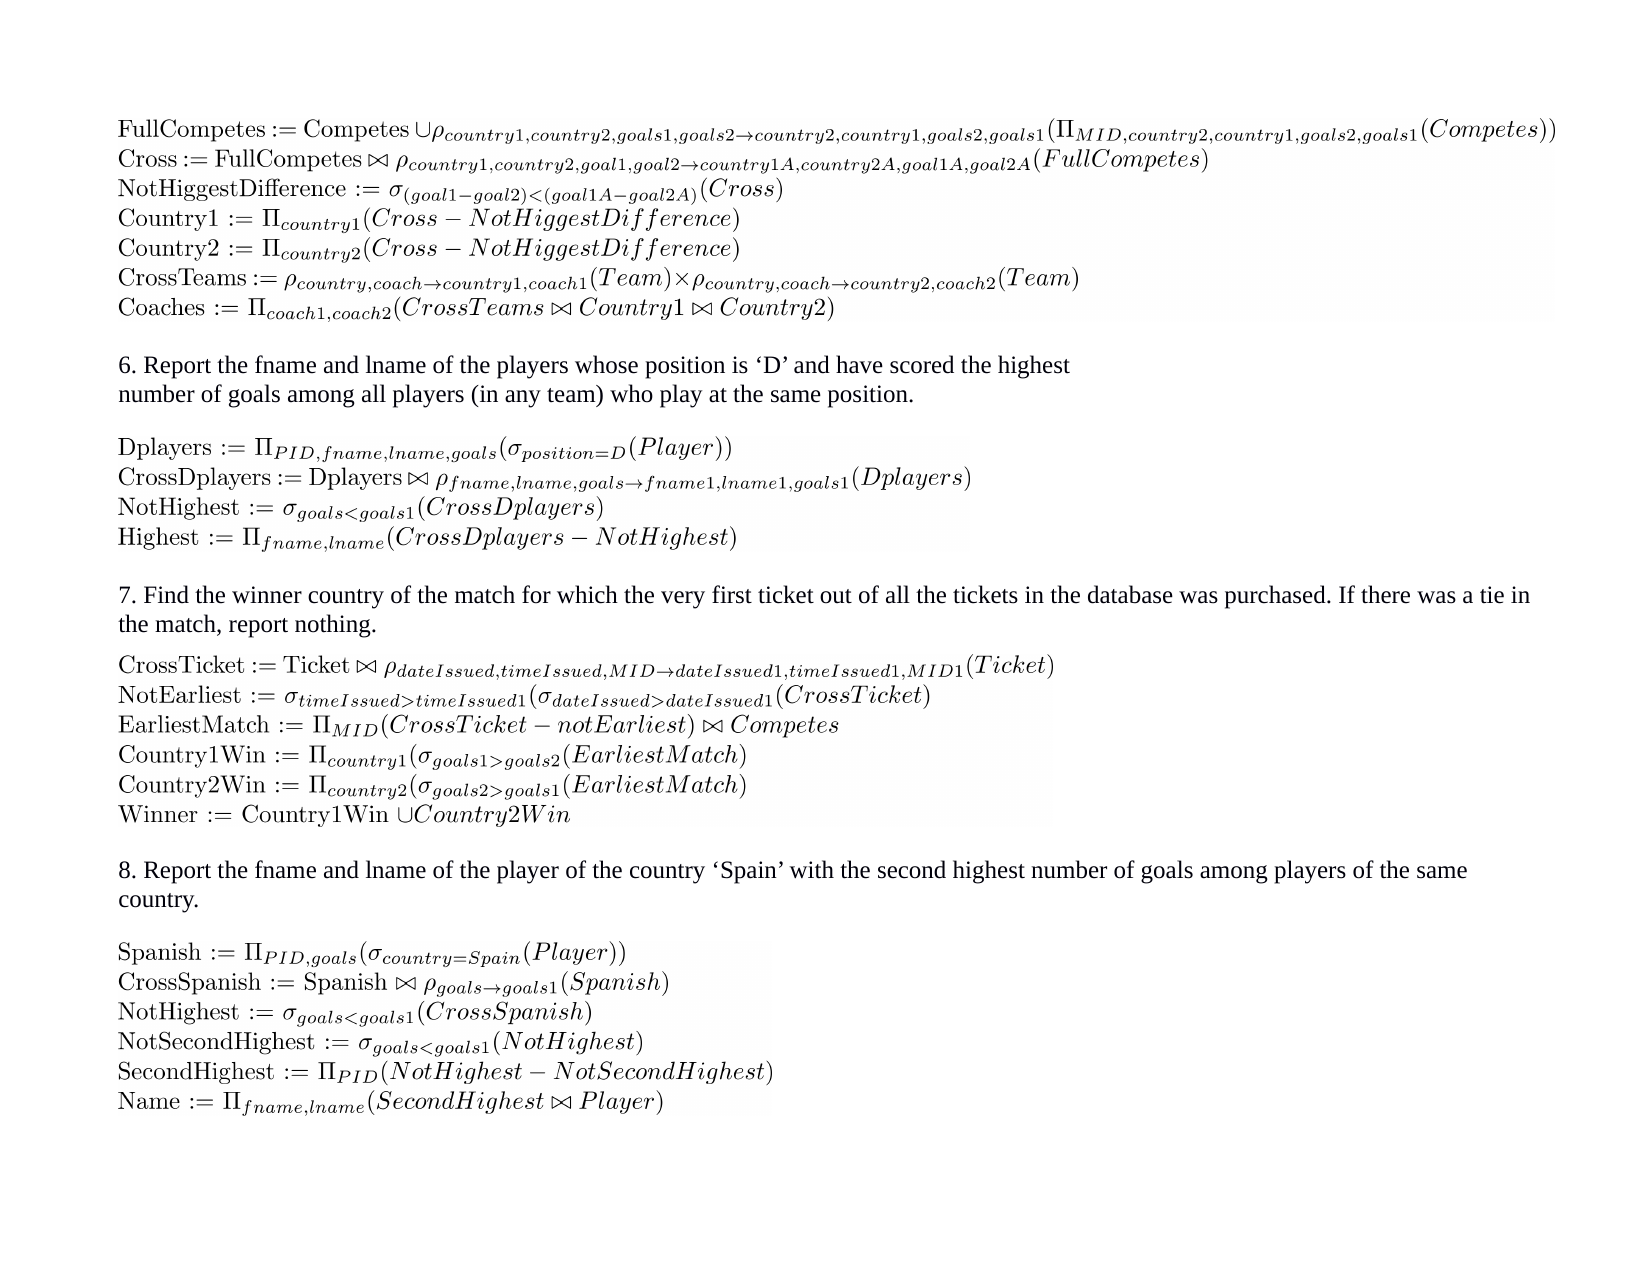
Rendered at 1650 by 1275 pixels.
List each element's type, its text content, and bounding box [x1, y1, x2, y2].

picture [118, 941, 772, 1116]
picture [118, 436, 970, 552]
text number of goals among all players (in any team) who play at the same position. [118, 379, 1532, 408]
picture [118, 118, 1555, 322]
picture [118, 654, 1053, 827]
text 8. Report the fname and lname of the player of the country ‘Spain’ with the second highest number of goals among players of the same country. [118, 856, 1532, 913]
text 6. Report the fname and lname of the players whose position is ‘D’ and have scored the highest [118, 351, 1532, 379]
text 7. Find the winner country of the match for which the very first ticket out of all the tickets in the database was purchased. If there was a tie in the match, report nothing. [118, 580, 1532, 638]
